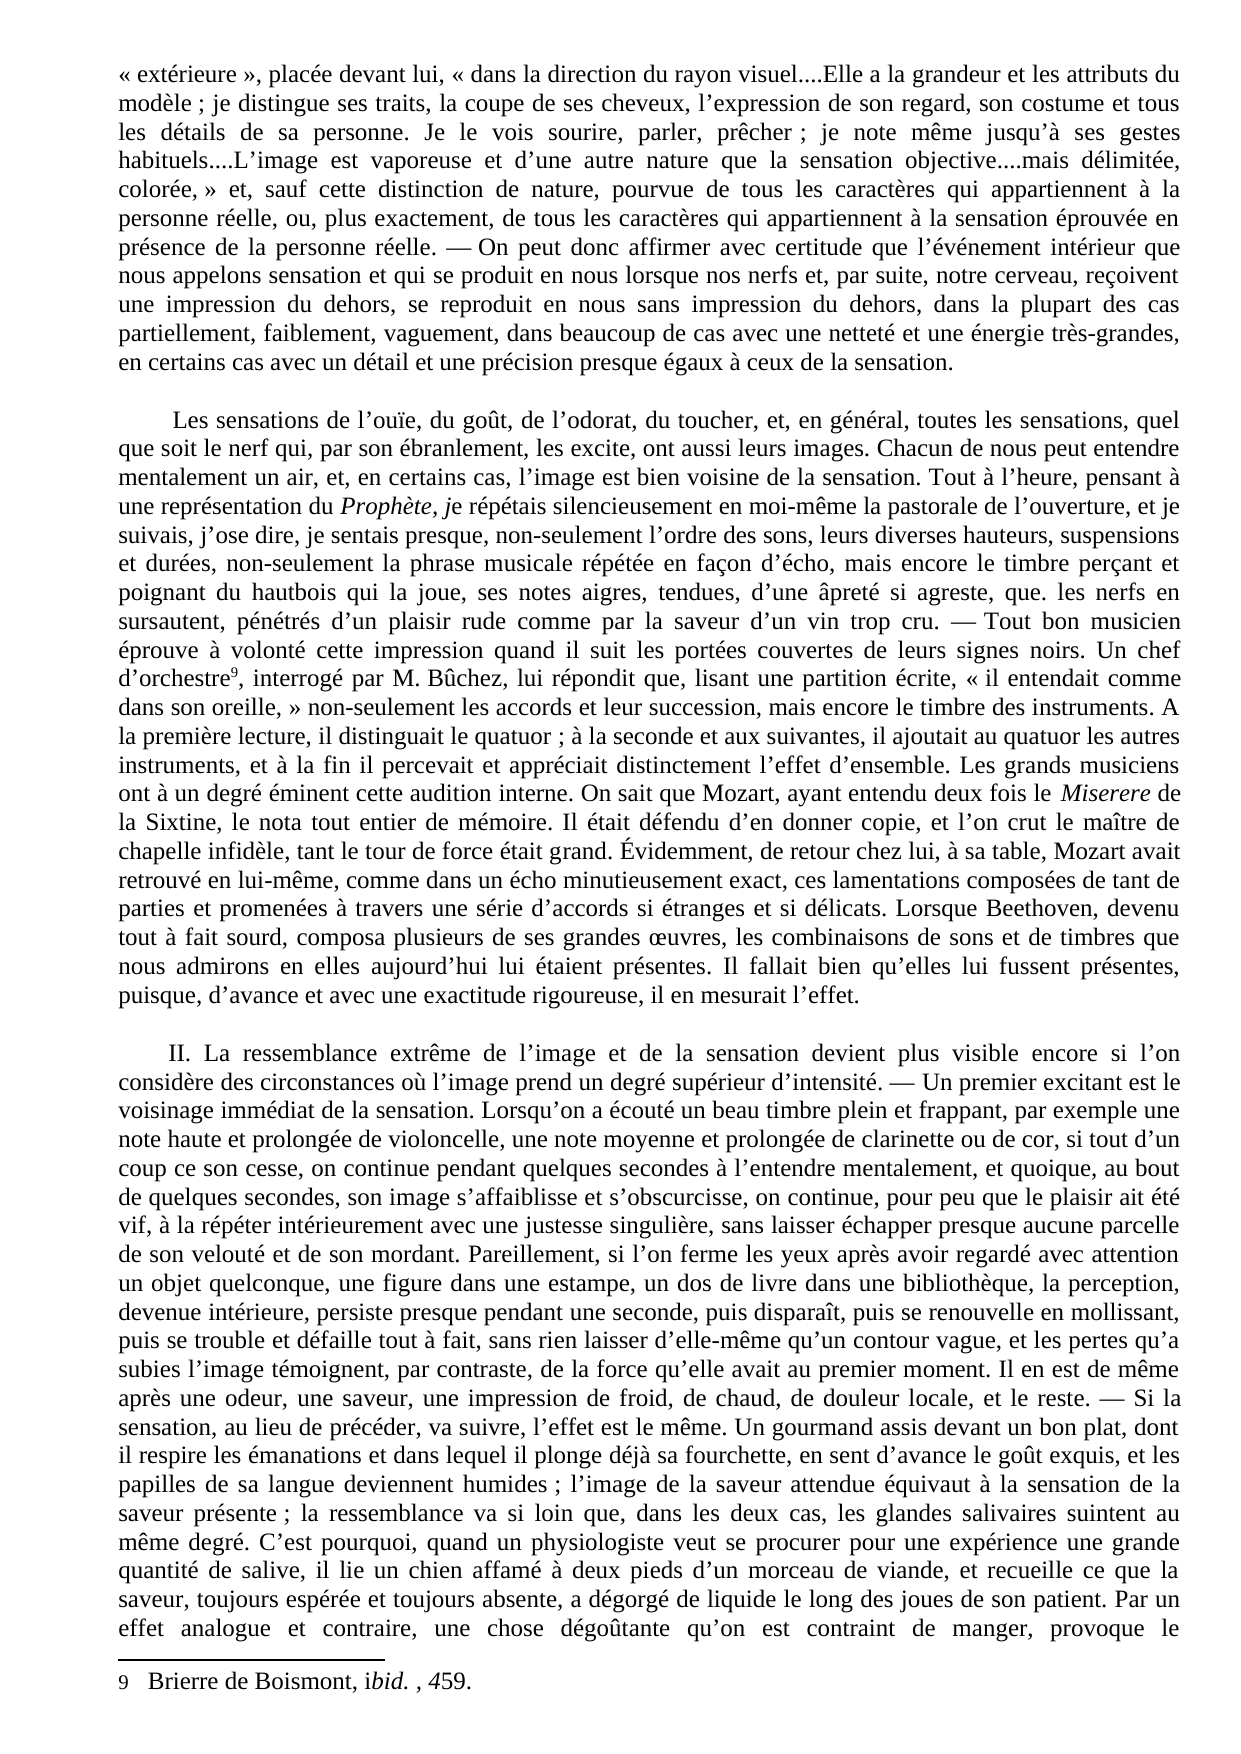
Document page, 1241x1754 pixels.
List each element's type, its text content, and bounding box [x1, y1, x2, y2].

text Brierre de Boismont, ibid. , 459. [118, 1666, 1181, 1695]
text « extérieure », placée devant lui, « dans la direction du rayon visuel....Elle a la grandeur et les attributs du modèle ; je distingue ses traits, la coupe de ses cheveux, l’expression de son regard, son costume et tous les détails de sa personne. Je le vois sourire, parler, prêcher ; je note même jusqu’à ses gestes habituels....L’image est vaporeuse et d’une autre nature que la sensation objective....mais délimitée, colorée, » et, sauf cette distinction de nature, pourvue de tous les caractères qui appartiennent à la personne réelle, ou, plus exactement, de tous les caractères qui appartiennent à la sensation éprouvée en présence de la personne réelle. — On peut donc affirmer avec certitude que l’événement intérieur que nous appelons sensation et qui se produit en nous lorsque nos nerfs et, par suite, notre cerveau, reçoivent une impression du dehors, se reproduit en nous sans impression du dehors, dans la plupart des cas partiellement, faiblement, vaguement, dans beaucoup de cas avec une netteté et une énergie très-grandes, en certains cas avec un détail et une précision presque égaux à ceux de la sensation. [118, 59, 1181, 375]
text II. La ressemblance extrême de l’image et de la sensation devient plus visible encore si l’on considère des circonstances où l’image prend un degré supérieur d’intensité. — Un premier excitant est le voisinage immédiat de la sensation. Lorsqu’on a écouté un beau timbre plein et frappant, par exemple une note haute et prolongée de violoncelle, une note moyenne et prolongée de clarinette ou de cor, si tout d’un coup ce son cesse, on continue pendant quelques secondes à l’entendre mentalement, et quoique, au bout de quelques secondes, son image s’affaiblisse et s’obscurcisse, on continue, pour peu que le plaisir ait été vif, à la répéter intérieurement avec une justesse singulière, sans laisser échapper presque aucune parcelle de son velouté et de son mordant. Pareillement, si l’on ferme les yeux après avoir regardé avec attention un objet quelconque, une figure dans une estampe, un dos de livre dans une bibliothèque, la perception, devenue intérieure, persiste presque pendant une seconde, puis disparaît, puis se renouvelle en mollissant, puis se trouble et défaille tout à fait, sans rien laisser d’elle-même qu’un contour vague, et les pertes qu’a subies l’image témoignent, par contraste, de la force qu’elle avait au premier moment. Il en est de même après une odeur, une saveur, une impression de froid, de chaud, de douleur locale, et le reste. — Si la sensation, au lieu de précéder, va suivre, l’effet est le même. Un gourmand assis devant un bon plat, dont il respire les émanations et dans lequel il plonge déjà sa fourchette, en sent d’avance le goût exquis, et les papilles de sa langue deviennent humides ; l’image de la saveur attendue équivaut à la sensation de la saveur présente ; la ressemblance va si loin que, dans les deux cas, les glandes salivaires suintent au même degré. C’est pourquoi, quand un physiologiste veut se procurer pour une expérience une grande quantité de salive, il lie un chien affamé à deux pieds d’un morceau de viande, et recueille ce que la saveur, toujours espérée et toujours absente, a dégorgé de liquide le long des joues de son patient. Par un effet analogue et contraire, une chose dégoûtante qu’on est contraint de manger, provoque le [118, 1038, 1181, 1642]
text Les sensations de l’ouïe, du goût, de l’odorat, du toucher, et, en général, toutes les sensations, quel que soit le nerf qui, par son ébranlement, les excite, ont aussi leurs images. Chacun de nous peut entendre mentalement un air, et, en certains cas, l’image est bien voisine de la sensation. Tout à l’heure, pensant à une représentation du Prophète, je répétais silencieusement en moi-même la pastorale de l’ouverture, et je suivais, j’ose dire, je sentais presque, non-seulement l’ordre des sons, leurs diverses hauteurs, suspensions et durées, non-seulement la phrase musicale répétée en façon d’écho, mais encore le timbre perçant et poignant du hautbois qui la joue, ses notes aigres, tendues, d’une âpreté si agreste, que. les nerfs en sursautent, pénétrés d’un plaisir rude comme par la saveur d’un vin trop cru. — Tout bon musicien éprouve à volonté cette impression quand il suit les portées couvertes de leurs signes noirs. Un chef d’orchestre, interrogé par M. Bûchez, lui répondit que, lisant une partition écrite, « il entendait comme dans son oreille, » non-seulement les accords et leur succession, mais encore le timbre des instruments. A la première lecture, il distinguait le quatuor ; à la seconde et aux suivantes, il ajoutait au quatuor les autres instruments, et à la fin il percevait et appréciait distinctement l’effet d’ensemble. Les grands musiciens ont à un degré éminent cette audition interne. On sait que Mozart, ayant entendu deux fois le Miserere de la Sixtine, le nota tout entier de mémoire. Il était défendu d’en donner copie, et l’on crut le maître de chapelle infidèle, tant le tour de force était grand. Évidemment, de retour chez lui, à sa table, Mozart avait retrouvé en lui-même, comme dans un écho minutieusement exact, ces lamentations composées de tant de parties et promenées à travers une série d’accords si étranges et si délicats. Lorsque Beethoven, devenu tout à fait sourd, composa plusieurs de ses grandes œuvres, les combinaisons de sons et de timbres que nous admirons en elles aujourd’hui lui étaient présentes. Il fallait bien qu’elles lui fussent présentes, puisque, d’avance et avec une exactitude rigoureuse, il en mesurait l’effet. [118, 405, 1181, 1008]
